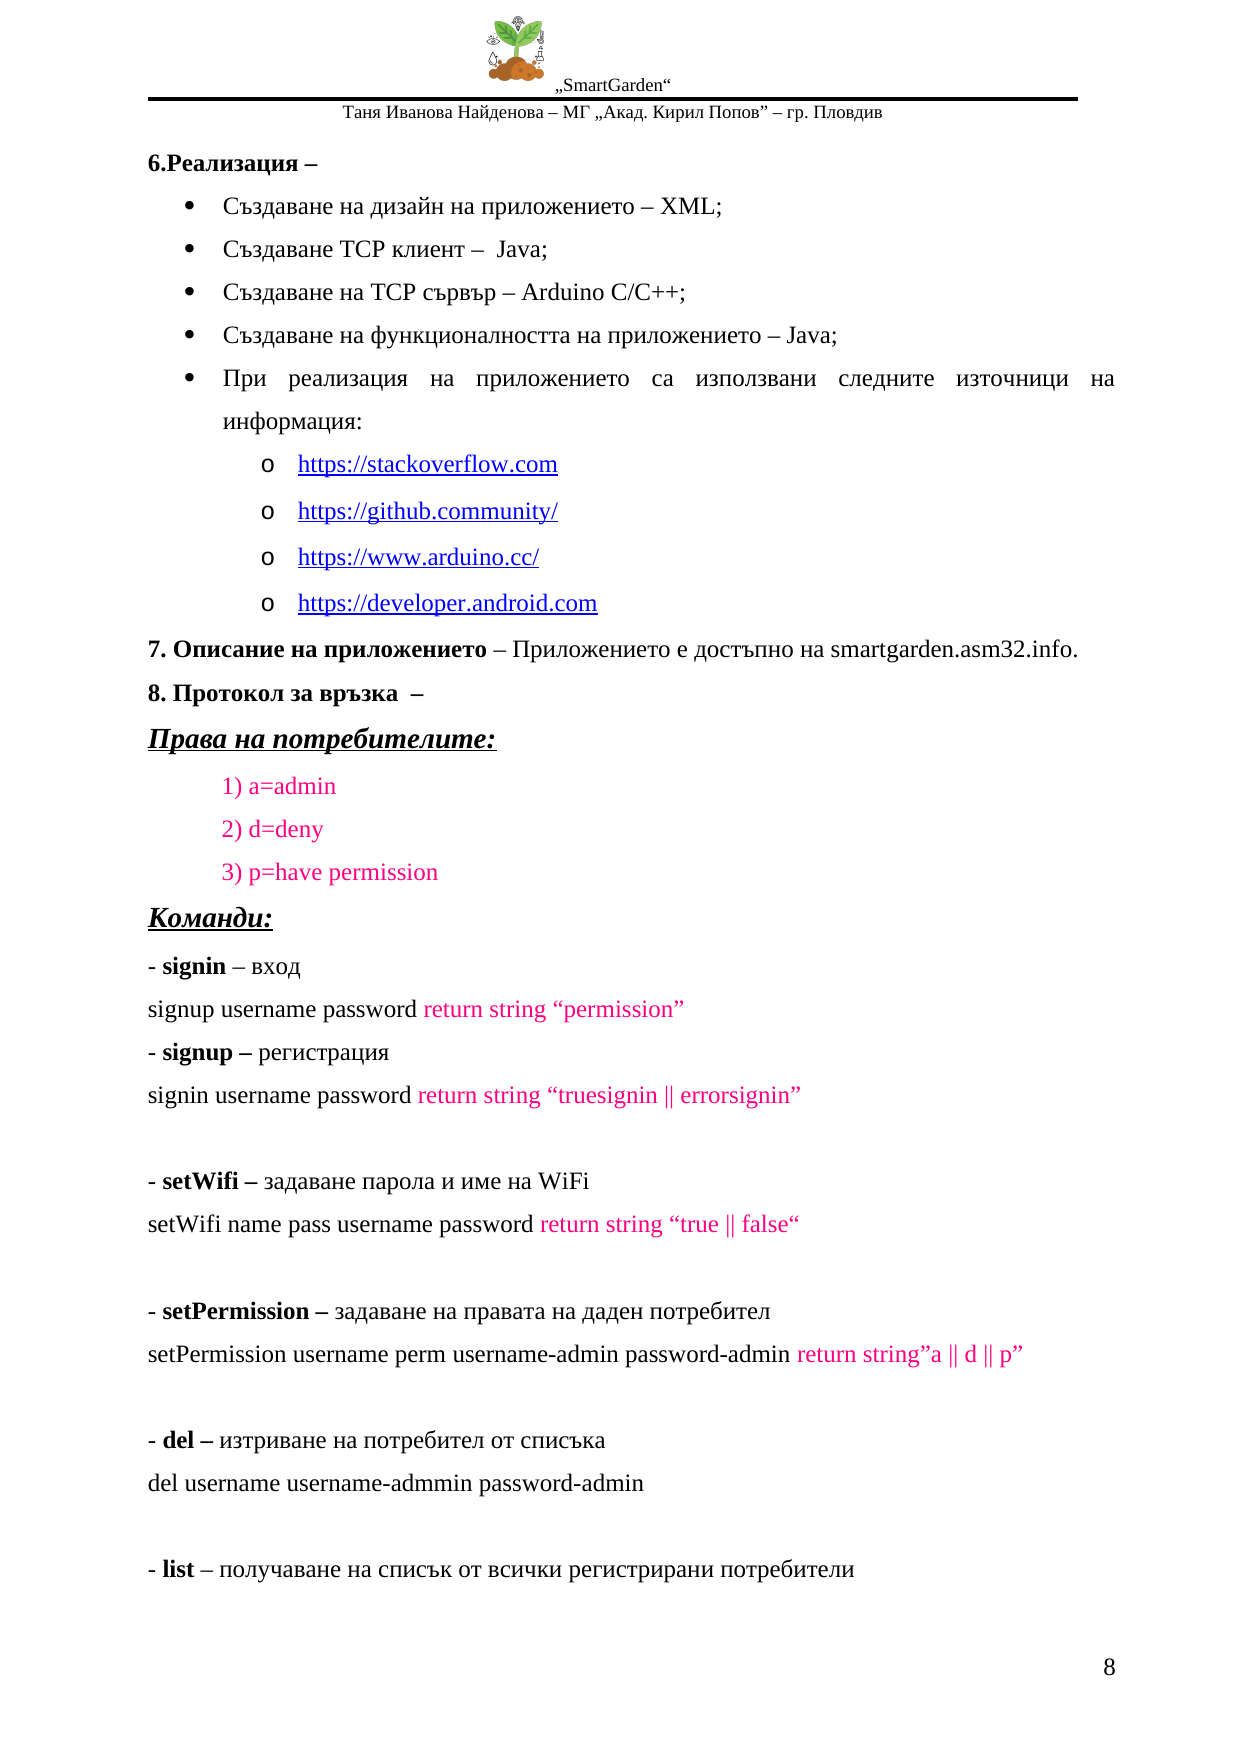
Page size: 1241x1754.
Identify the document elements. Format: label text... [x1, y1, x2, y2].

text - setWifi – задаване парола и име на WiFi [148, 1166, 1116, 1195]
list https://developer.android.com [260, 588, 1116, 619]
text signin username password return string “truesignin || errorsignin” [148, 1080, 1116, 1109]
list Създаване на дизайн на приложението – XML; [185, 191, 1116, 219]
text - signin – вход [148, 951, 1116, 979]
list Създаване на функционалността на приложението – Java; [185, 320, 1116, 349]
text Команди: [148, 900, 1116, 934]
text - setPermission – задаване на правата на даден потребител [148, 1296, 1116, 1324]
text 1) a=admin [221, 771, 1116, 800]
text del username username-admmin password-admin [148, 1468, 1116, 1497]
text 7. Описание на приложението – Приложението е достъпно на smartgarden.asm32.info. [148, 634, 1116, 663]
text 6.Реализация – [148, 148, 1116, 176]
text Права на потребителите: [148, 721, 1116, 754]
text signup username password return string “permission” [148, 994, 1116, 1023]
text - del – изтриване на потребител от списъка [148, 1425, 1116, 1454]
list https://stackoverflow.com [260, 449, 1116, 480]
list При реализация на приложението са използвани следните източници на информация: [185, 363, 1116, 435]
list https://www.arduino.cc/ [260, 542, 1116, 573]
list Създаване TCP клиент – Java; [185, 234, 1116, 263]
text setWifi name pass username password return string “true || false“ [148, 1209, 1116, 1238]
text setPermission username perm username-admin password-admin return string”a || d || p” [148, 1339, 1116, 1368]
list https://github.community/ [260, 496, 1116, 527]
text - list – получаване на списък от всички регистрирани потребители [148, 1554, 1116, 1583]
picture [486, 11, 544, 86]
text 8. Протокол за връзка – [148, 678, 1116, 706]
text 2) d=deny [221, 814, 1116, 843]
list Създаване на TCP сървър – Arduino C/C++; [185, 277, 1116, 306]
text 3) p=have permission [221, 857, 1116, 886]
text - signup – регистрация [148, 1037, 1116, 1066]
